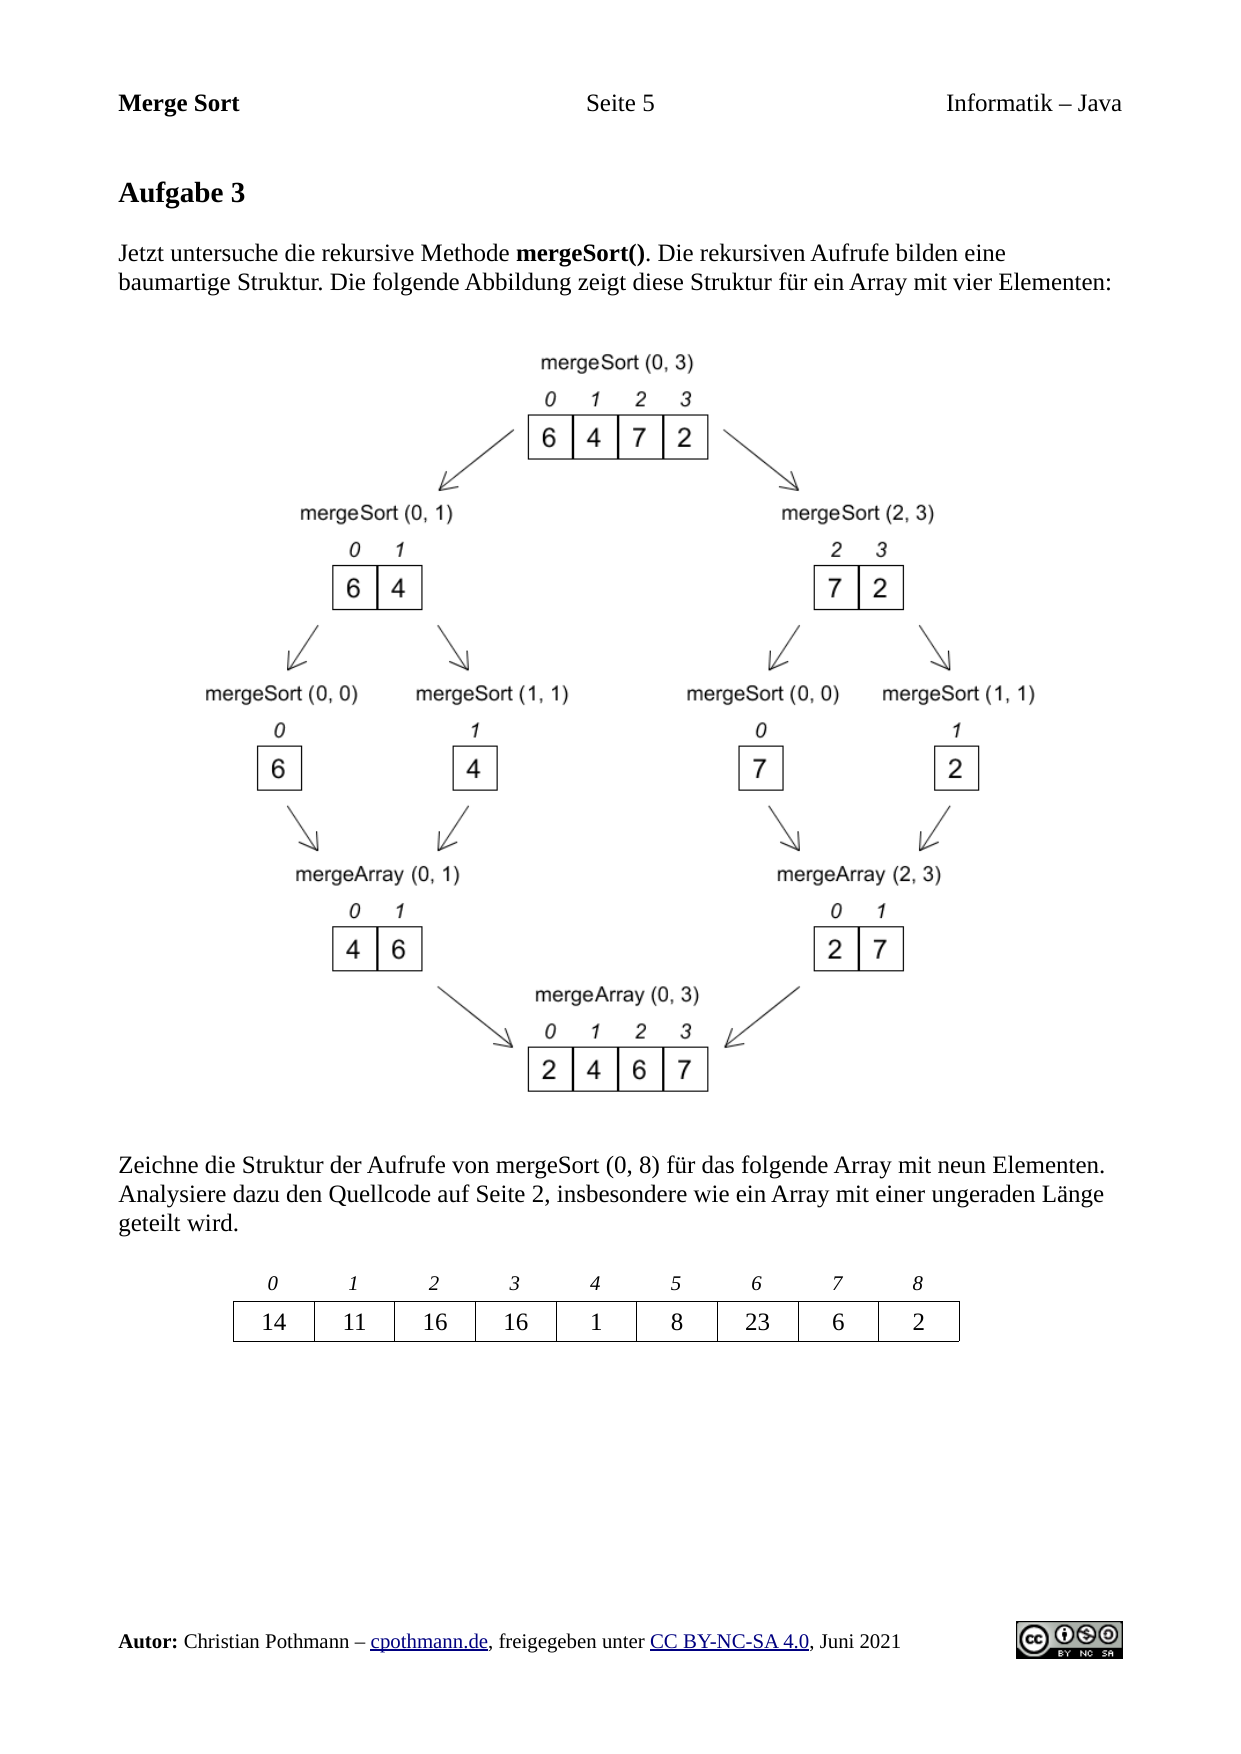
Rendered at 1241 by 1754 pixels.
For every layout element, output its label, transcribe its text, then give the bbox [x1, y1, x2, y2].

picture [1016, 1621, 1123, 1659]
text Aufgabe 3 [118, 176, 1122, 209]
table_header 8 [878, 1265, 959, 1301]
text Autor: Christian Pothmann – cpothmann.de, freigegeben unter CC BY-NC-SA 4.0, Juni 2021 [118, 1629, 1016, 1653]
table_cell 1 [557, 1302, 636, 1341]
table_cell 2 [879, 1302, 959, 1341]
table_cell 11 [315, 1302, 394, 1341]
table_cell 14 [234, 1302, 314, 1341]
table_header 1 [314, 1265, 394, 1301]
text Analysiere dazu den Quellcode auf Seite 2, insbesondere wie ein Array mit einer ungeraden Länge geteilt wird. [118, 1179, 1122, 1236]
table_header 2 [395, 1265, 475, 1301]
table_cell 16 [476, 1302, 556, 1341]
table_header 4 [556, 1265, 636, 1301]
table_header 7 [798, 1265, 878, 1301]
table_cell 23 [718, 1302, 798, 1341]
table_cell 16 [395, 1302, 475, 1341]
table_cell 8 [637, 1302, 717, 1341]
text Jetzt untersuche die rekursive Methode mergeSort(). Die rekursiven Aufrufe bilden eine baumartige Struktur. Die folgende Abbildung zeigt diese Struktur für ein Array mit vier Elementen: [118, 238, 1122, 295]
text Zeichne die Struktur der Aufrufe von mergeSort (0, 8) für das folgende Array mit neun Elementen. [118, 1150, 1122, 1179]
table_header 0 [233, 1265, 314, 1301]
table_header 6 [717, 1265, 798, 1301]
table_header 5 [636, 1265, 717, 1301]
table_header 3 [475, 1265, 556, 1301]
table_cell 6 [799, 1302, 878, 1341]
picture [205, 352, 1036, 1093]
